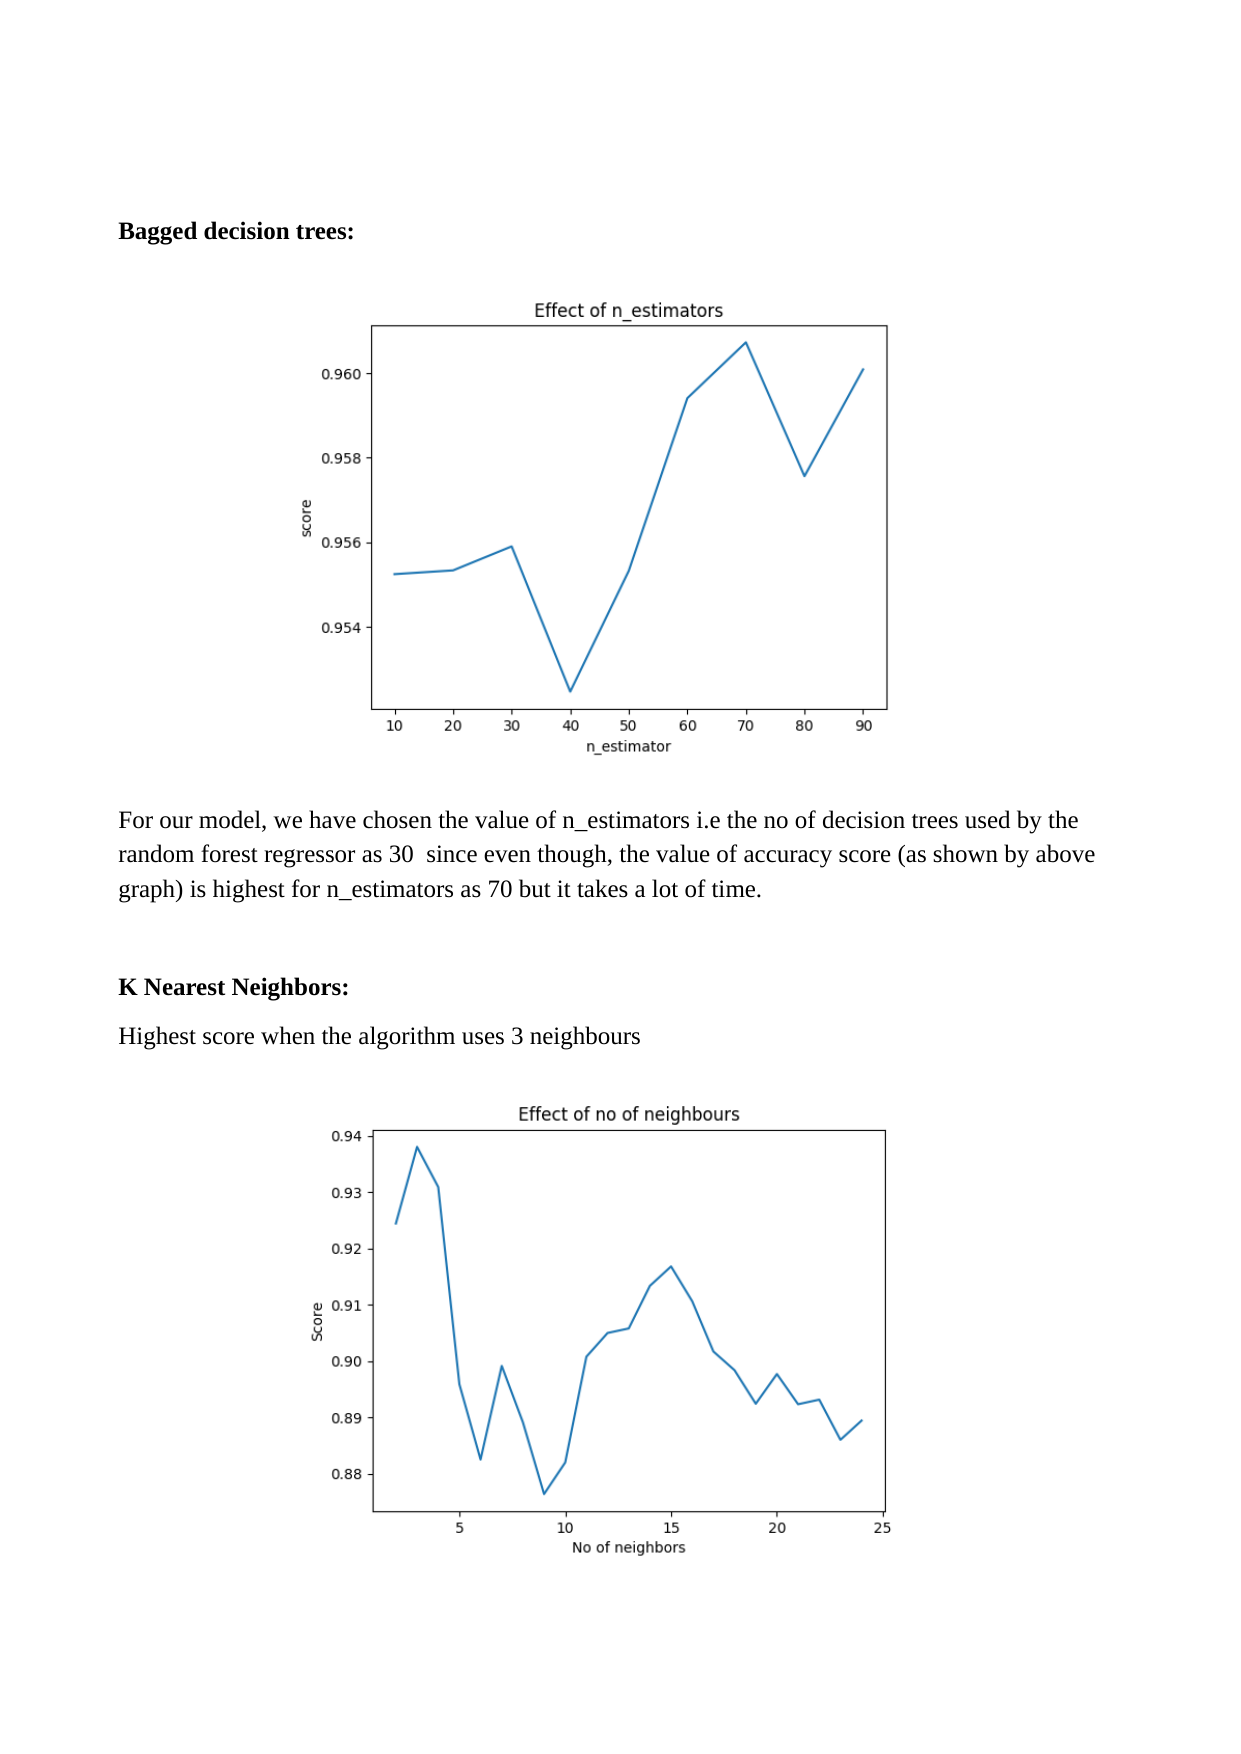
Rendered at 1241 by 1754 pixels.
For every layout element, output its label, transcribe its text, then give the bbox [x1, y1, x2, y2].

picture [288, 265, 953, 764]
text Bagged decision trees: [118, 216, 1122, 245]
text Highest score when the algorithm uses 3 neighbours [118, 1021, 1122, 1050]
picture [290, 1070, 950, 1566]
text K Nearest Neighbors: [118, 972, 1122, 1001]
text For our model, we have chosen the value of n_estimators i.e the no of decision trees used by the random forest regressor as 30 since even though, the value of accuracy score (as shown by above graph) is highest for n_estimators as 70 but it takes a lot of time. [118, 805, 1122, 903]
